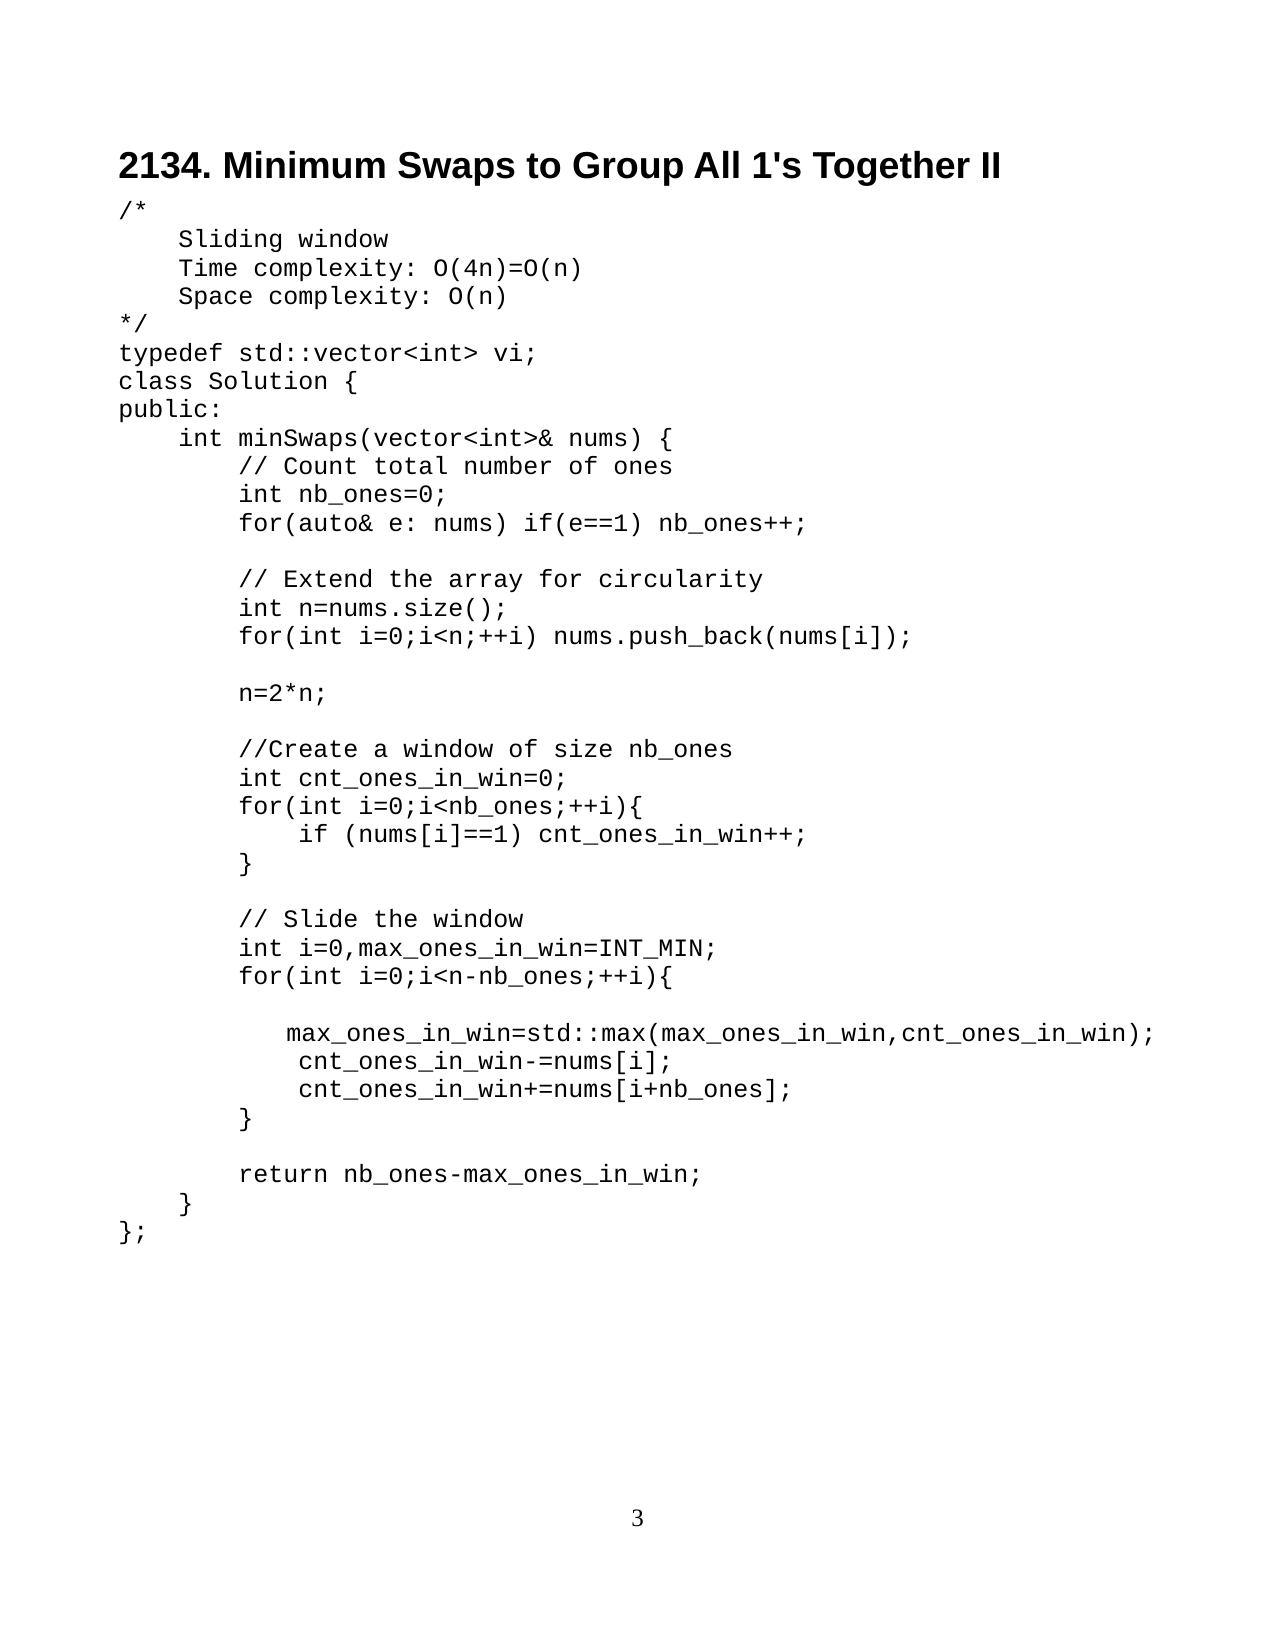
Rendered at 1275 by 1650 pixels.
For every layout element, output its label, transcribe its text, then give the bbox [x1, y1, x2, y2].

text //Create a window of size nb_ones [118, 737, 1157, 765]
text for(auto& e: nums) if(e==1) nb_ones++; [118, 510, 1157, 539]
text }; [118, 1219, 1157, 1247]
text return nb_ones-max_ones_in_win; [118, 1162, 1157, 1190]
text } [118, 1190, 1157, 1219]
text for(int i=0;i<n-nb_ones;++i){ [118, 964, 1157, 992]
text Space complexity: O(n) [118, 284, 1157, 312]
text max_ones_in_win=std::max(max_ones_in_win,cnt_ones_in_win); [286, 992, 1157, 1049]
text typedef std::vector<int> vi; [118, 340, 1157, 369]
text public: [118, 397, 1157, 425]
text n=2*n; [118, 680, 1157, 709]
text if (nums[i]==1) cnt_ones_in_win++; [118, 822, 1157, 850]
text int nb_ones=0; [118, 482, 1157, 510]
text int minSwaps(vector<int>& nums) { [118, 425, 1157, 454]
text int n=nums.size(); [118, 595, 1157, 624]
text int cnt_ones_in_win=0; [118, 765, 1157, 794]
text // Slide the window [118, 907, 1157, 935]
subtitle 2134. Minimum Swaps to Group All 1's Together II [118, 143, 1157, 186]
text */ [118, 312, 1157, 340]
text } [118, 850, 1157, 879]
text int i=0,max_ones_in_win=INT_MIN; [118, 935, 1157, 964]
text // Count total number of ones [118, 454, 1157, 482]
text Time complexity: O(4n)=O(n) [118, 255, 1157, 284]
text Sliding window [118, 227, 1157, 255]
text /* [118, 199, 1157, 227]
text } [118, 1105, 1157, 1134]
text for(int i=0;i<nb_ones;++i){ [118, 794, 1157, 822]
text class Solution { [118, 369, 1157, 397]
text for(int i=0;i<n;++i) nums.push_back(nums[i]); [118, 624, 1157, 652]
text // Extend the array for circularity [118, 567, 1157, 595]
text cnt_ones_in_win+=nums[i+nb_ones]; [118, 1077, 1157, 1105]
text cnt_ones_in_win-=nums[i]; [118, 1049, 1157, 1077]
